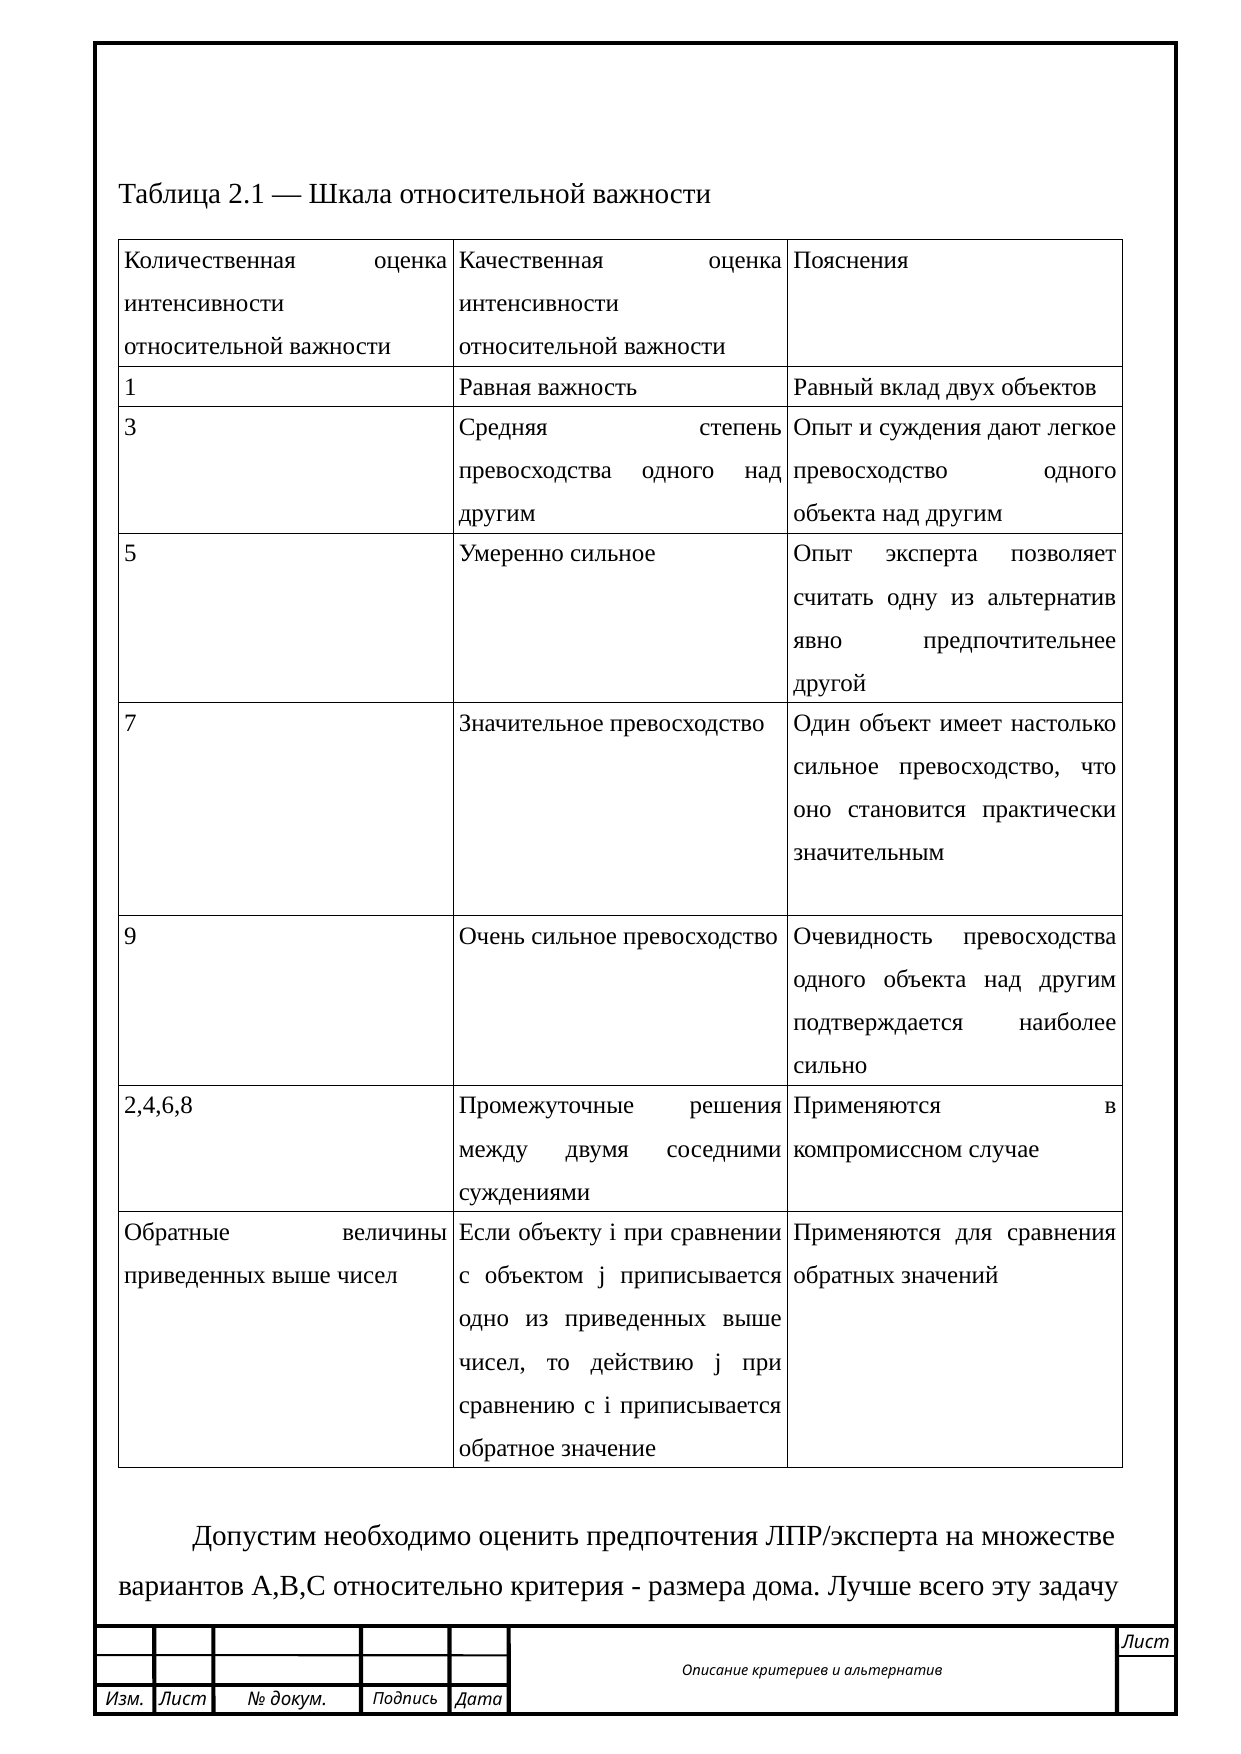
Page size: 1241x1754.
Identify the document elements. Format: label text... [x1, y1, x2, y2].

text Таблица 2.1 — Шкала относительной важности [118, 176, 1122, 210]
table_header Количественная оценка интенсивности относительной важности [119, 240, 453, 366]
table_cell Опыт эксперта позволяет считать одну из альтернатив явно предпочтительнее другой [788, 534, 1122, 702]
table_header Пояснения [788, 240, 1122, 366]
table_cell Опыт и суждения дают легкое превосходство одного объекта над другим [788, 407, 1122, 533]
table_cell Очевидность превосходства одного объекта над другим подтверждается наиболее сильно [788, 916, 1122, 1085]
table_cell 1 [119, 367, 453, 406]
table_cell Один объект имеет настолько сильное превосходство, что оно становится практически значительным [788, 703, 1122, 915]
table_cell Средняя степень превосходства одного над другим [454, 407, 787, 533]
table_cell Обратные величины приведенных выше чисел [119, 1212, 453, 1467]
table_cell Если объекту i при сравнении с объектом j приписывается одно из приведенных выше чисел, то действию j при сравнению с i приписывается обратное значение [454, 1212, 787, 1467]
table_cell Равный вклад двух объектов [788, 367, 1122, 406]
table_cell Применяются в компромиссном случае [788, 1086, 1122, 1211]
table_cell 2,4,6,8 [119, 1086, 453, 1211]
table_cell Значительное превосходство [454, 703, 787, 915]
text вариантов А,В,С относительно критерия - размера дома. Лучше всего эту задачу [118, 1568, 1122, 1602]
table_cell 5 [119, 534, 453, 702]
table_cell Очень сильное превосходство [454, 916, 787, 1085]
table_cell 7 [119, 703, 453, 915]
table_cell Промежуточные решения между двумя соседними суждениями [454, 1086, 787, 1211]
table_header Качественная оценка интенсивности относительной важности [454, 240, 787, 366]
table_cell 9 [119, 916, 453, 1085]
table_cell Равная важность [454, 367, 787, 406]
table_cell 3 [119, 407, 453, 533]
text Допустим необходимо оценить предпочтения ЛПР/эксперта на множестве [118, 1518, 1122, 1551]
table_cell Умеренно сильное [454, 534, 787, 702]
table_cell Применяются для сравнения обратных значений [788, 1212, 1122, 1467]
